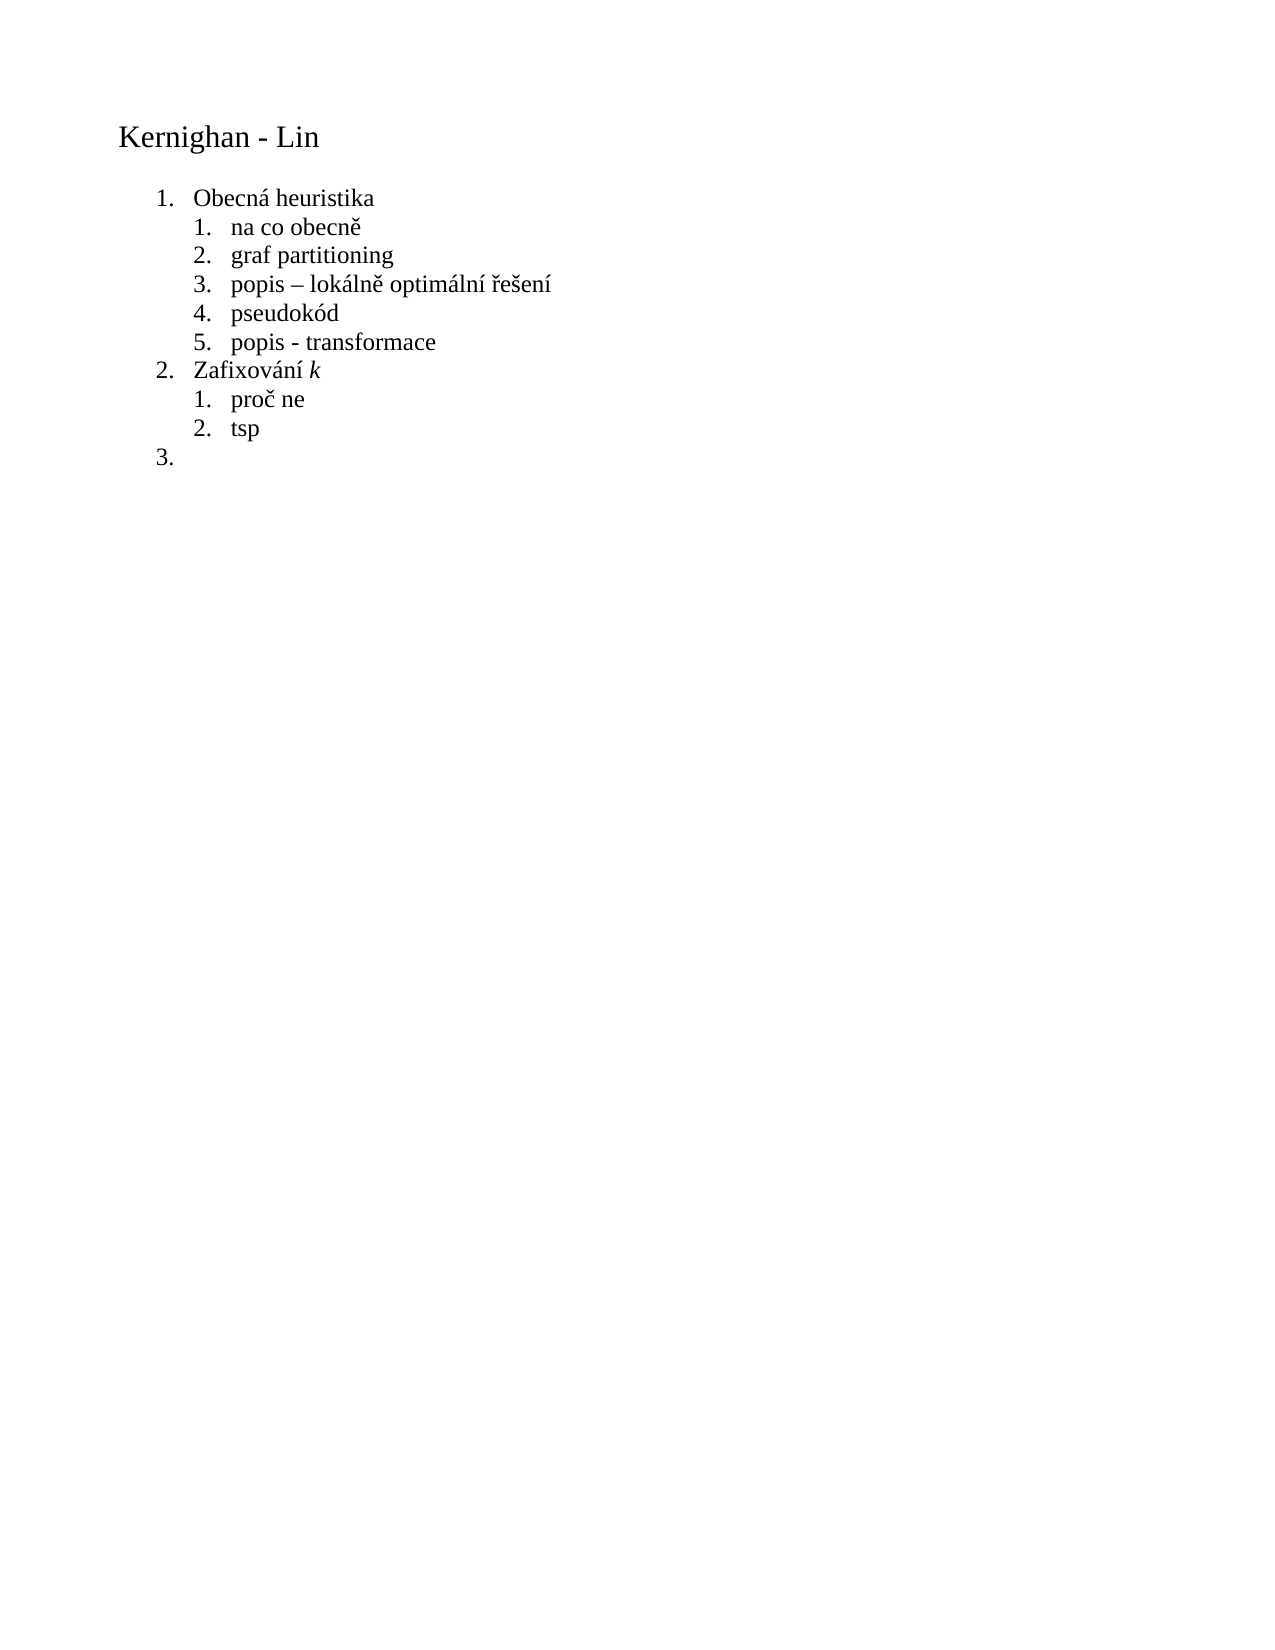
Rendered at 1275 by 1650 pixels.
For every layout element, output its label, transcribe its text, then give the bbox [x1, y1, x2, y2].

list tsp [193, 413, 1157, 442]
text Kernighan - Lin [118, 118, 1157, 154]
list na co obecně [193, 212, 1157, 240]
list proč ne [193, 384, 1157, 413]
list graf partitioning [193, 240, 1157, 269]
list pseudokód [193, 298, 1157, 327]
list popis – lokálně optimální řešení [193, 269, 1157, 298]
list Obecná heuristika [156, 183, 1157, 212]
list Zafixování k [156, 355, 1157, 384]
list popis - transformace [193, 327, 1157, 355]
